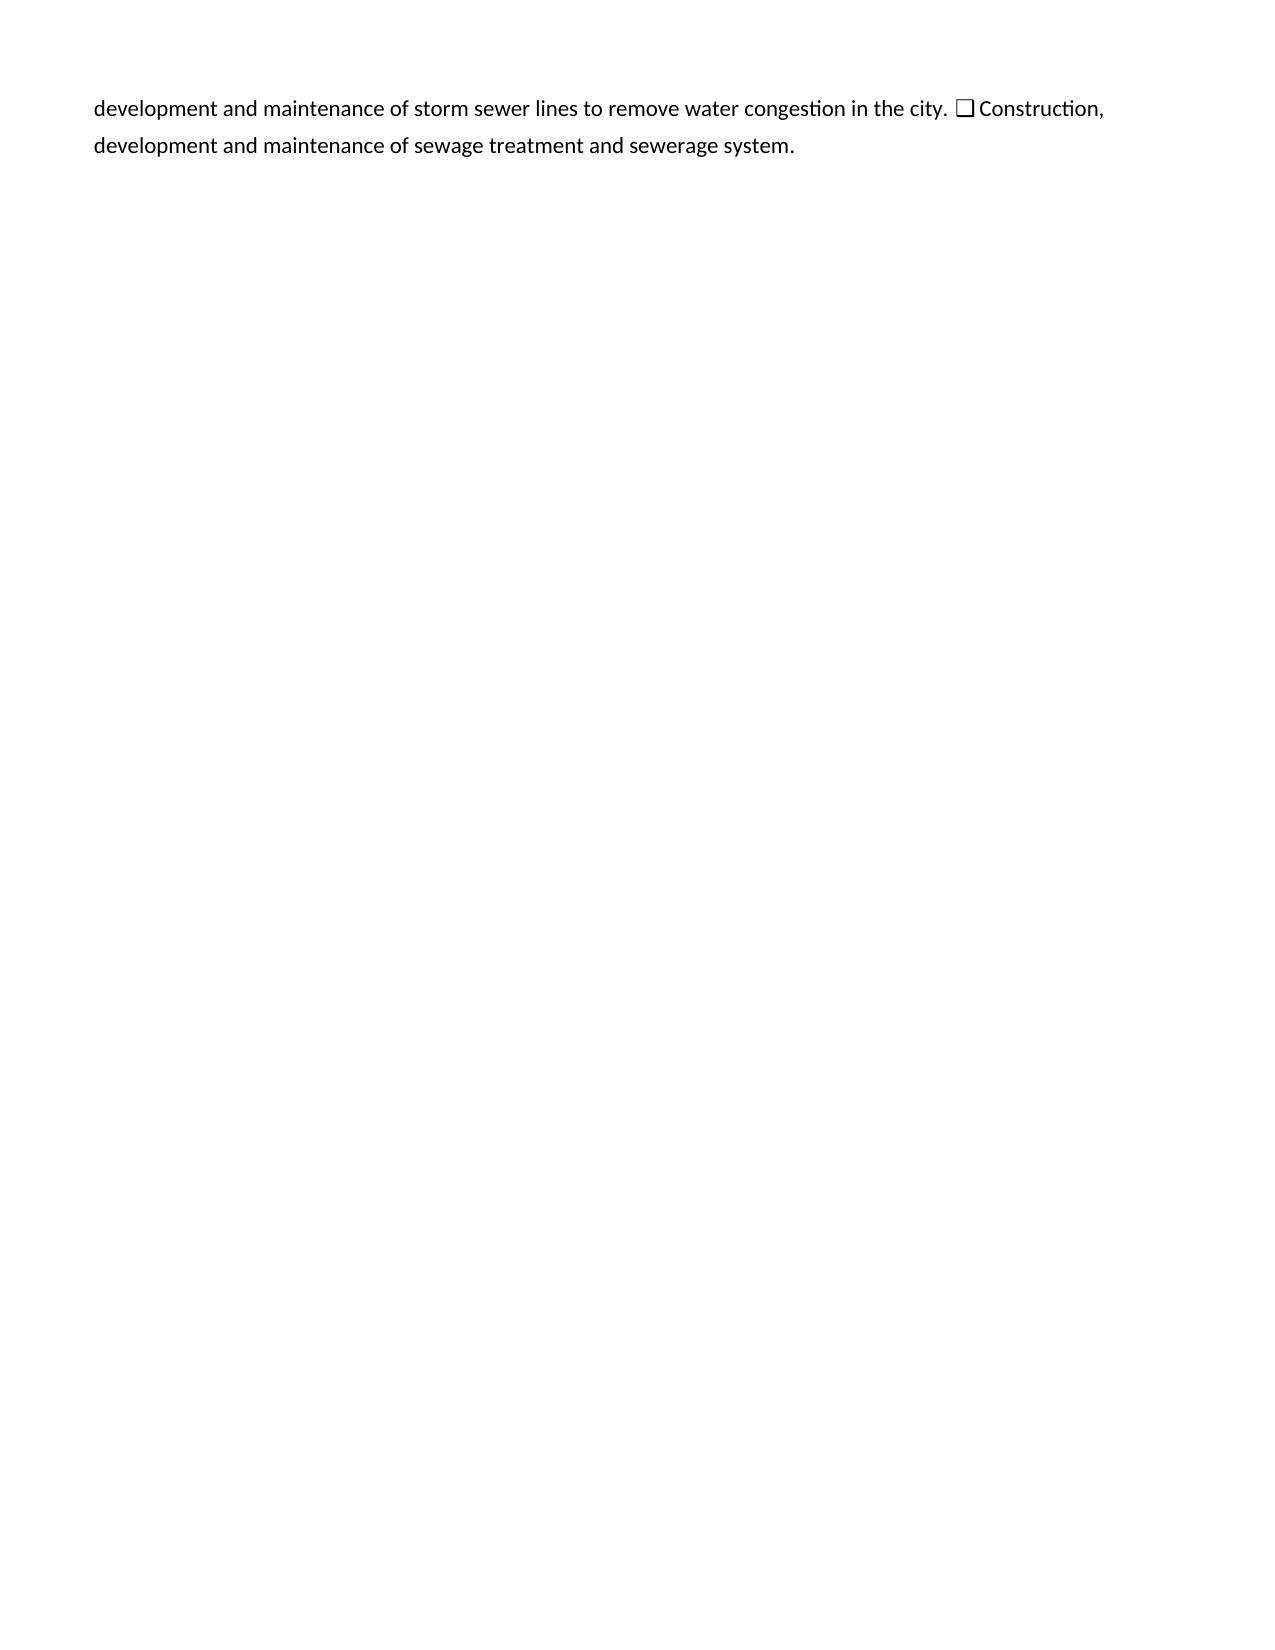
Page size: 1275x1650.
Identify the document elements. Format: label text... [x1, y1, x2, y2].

text development and maintenance of storm sewer lines to remove water congestion in the city. ❑ Construction, development and maintenance of sewage treatment and sewerage system. [94, 94, 1191, 159]
